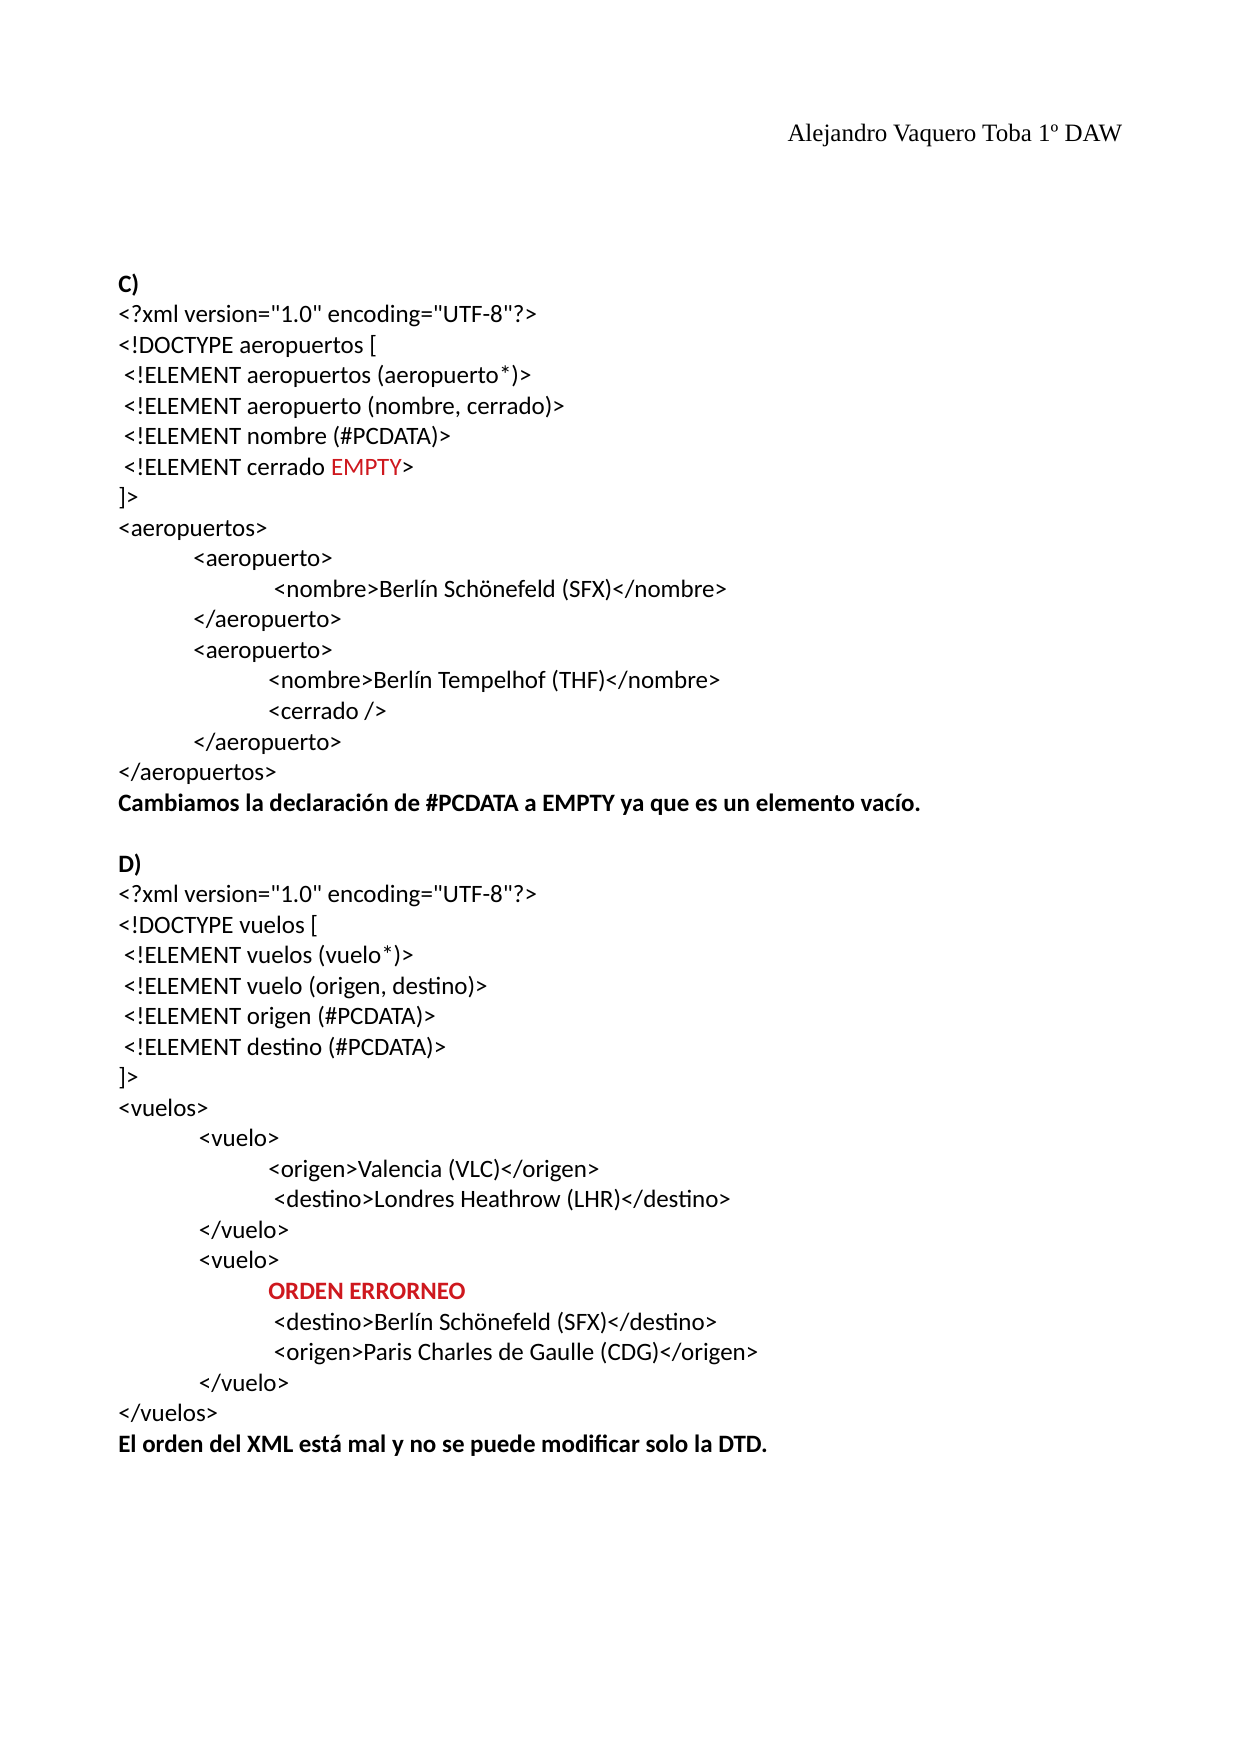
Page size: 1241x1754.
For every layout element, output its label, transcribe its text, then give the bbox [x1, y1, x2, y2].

text </vuelo> [118, 1214, 1122, 1244]
text <origen>Valencia (VLC)</origen> [118, 1153, 1122, 1183]
text <vuelo> [118, 1122, 1122, 1153]
text <!ELEMENT nombre (#PCDATA)> [118, 421, 1122, 451]
text D) [118, 848, 1122, 878]
text <!ELEMENT aeropuertos (aeropuerto*)> [118, 359, 1122, 390]
text <aeropuerto> [118, 543, 1122, 573]
text <vuelo> [118, 1244, 1122, 1275]
text </vuelos> [118, 1397, 1122, 1428]
text ]> [118, 482, 1122, 512]
text <!ELEMENT destino (#PCDATA)> [118, 1031, 1122, 1061]
text </aeropuerto> [118, 604, 1122, 634]
text <!DOCTYPE vuelos [ [118, 909, 1122, 939]
text <?xml version="1.0" encoding="UTF-8"?> [118, 298, 1122, 329]
text C) [118, 268, 1122, 298]
text <!ELEMENT vuelo (origen, destino)> [118, 970, 1122, 1000]
text <!ELEMENT aeropuerto (nombre, cerrado)> [118, 390, 1122, 421]
text <!ELEMENT cerrado EMPTY> [118, 451, 1122, 482]
text <cerrado /> [118, 695, 1122, 726]
text <origen>Paris Charles de Gaulle (CDG)</origen> [118, 1336, 1122, 1367]
text <!DOCTYPE aeropuertos [ [118, 329, 1122, 359]
text <aeropuerto> [118, 634, 1122, 665]
text <destino>Londres Heathrow (LHR)</destino> [118, 1183, 1122, 1214]
text El orden del XML está mal y no se puede modificar solo la DTD. [118, 1428, 1122, 1458]
text <nombre>Berlín Tempelhof (THF)</nombre> [118, 665, 1122, 695]
text ]> [118, 1061, 1122, 1092]
text <nombre>Berlín Schönefeld (SFX)</nombre> [118, 573, 1122, 604]
text <?xml version="1.0" encoding="UTF-8"?> [118, 878, 1122, 909]
text <destino>Berlín Schönefeld (SFX)</destino> [118, 1306, 1122, 1336]
text </vuelo> [118, 1367, 1122, 1397]
text <vuelos> [118, 1092, 1122, 1122]
text </aeropuertos> [118, 756, 1122, 787]
text ORDEN ERRORNEO [118, 1275, 1122, 1306]
text Cambiamos la declaración de #PCDATA a EMPTY ya que es un elemento vacío. [118, 787, 1122, 817]
text <aeropuertos> [118, 512, 1122, 543]
text </aeropuerto> [118, 726, 1122, 756]
text <!ELEMENT origen (#PCDATA)> [118, 1000, 1122, 1031]
text <!ELEMENT vuelos (vuelo*)> [118, 939, 1122, 970]
